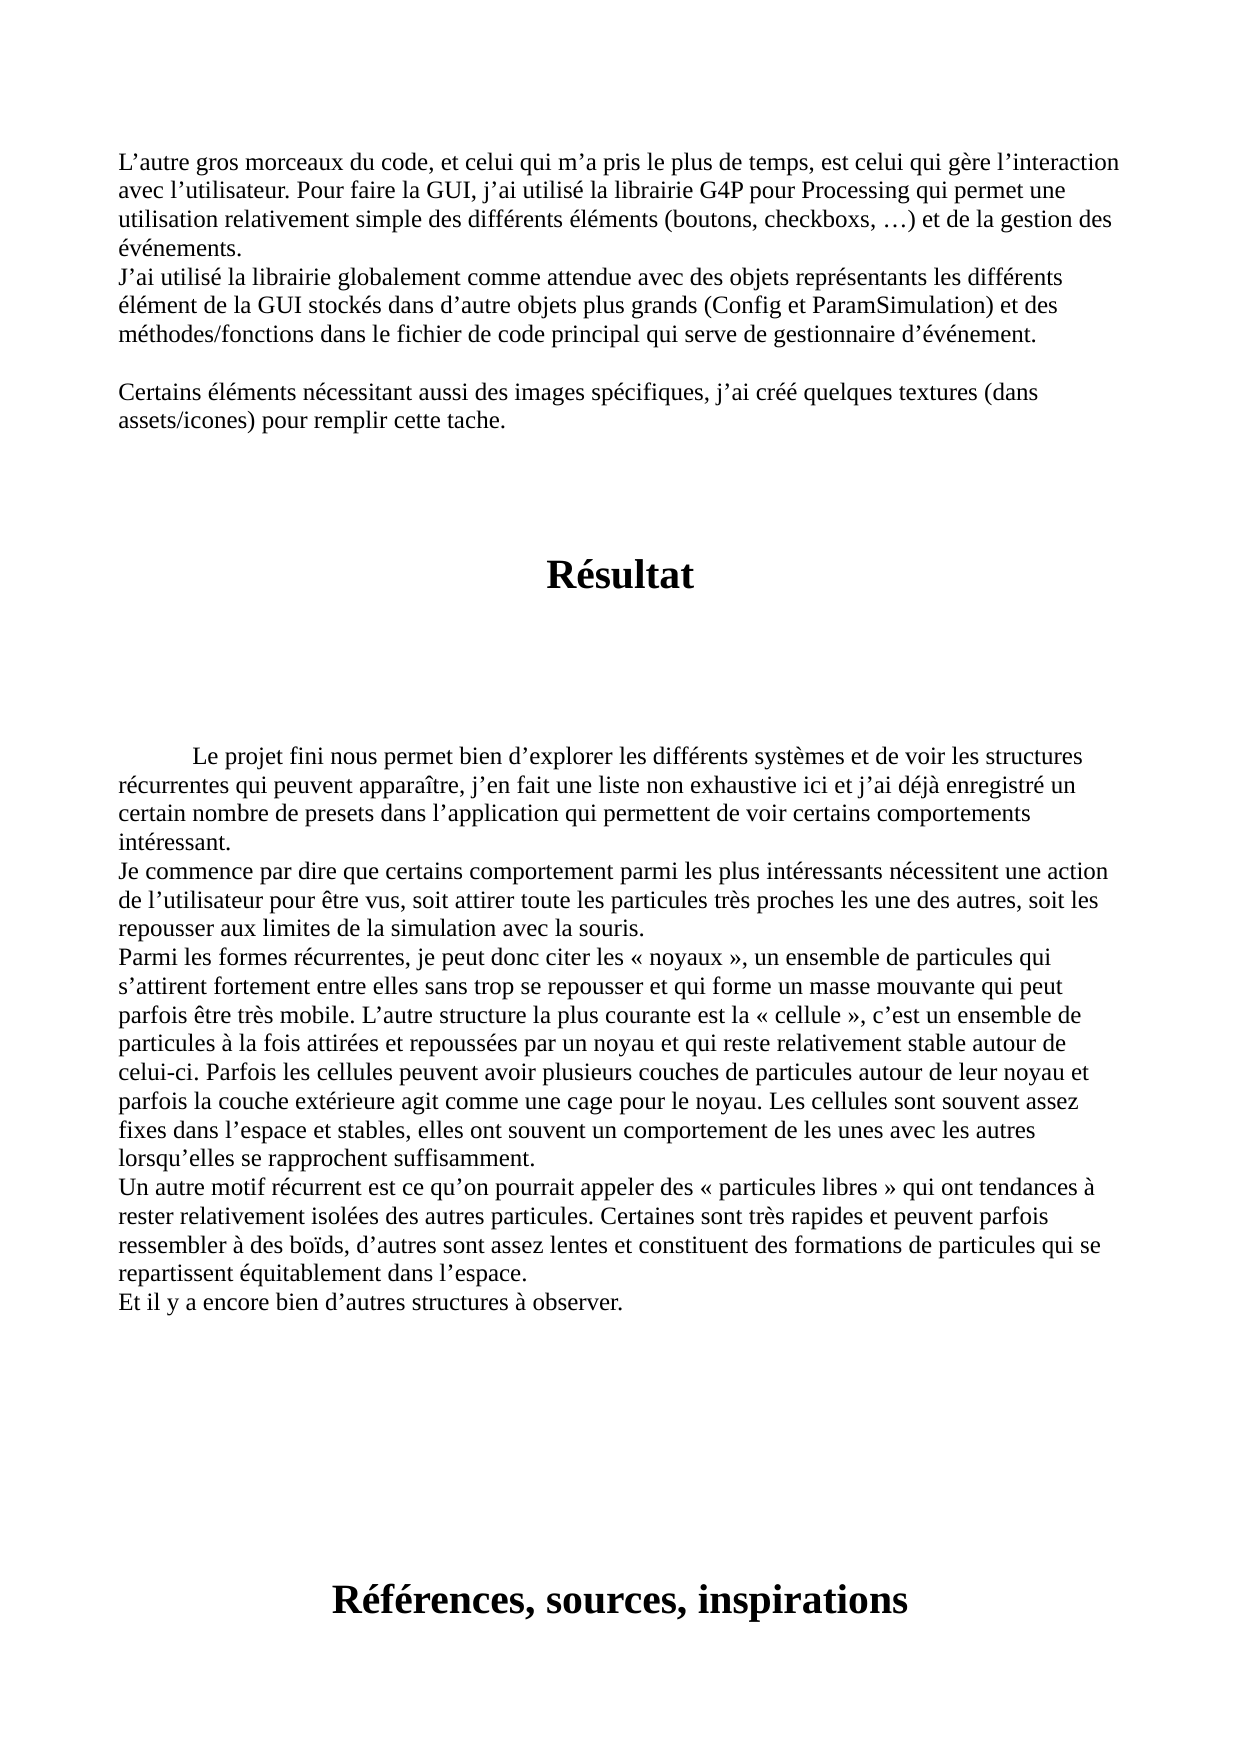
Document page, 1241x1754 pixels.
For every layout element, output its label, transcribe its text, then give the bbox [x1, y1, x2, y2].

text Références, sources, inspirations [118, 1575, 1122, 1623]
text Un autre motif récurrent est ce qu’on pourrait appeler des « particules libres » qui ont tendances à rester relativement isolées des autres particules. Certaines sont très rapides et peuvent parfois ressembler à des boïds, d’autres sont assez lentes et constituent des formations de particules qui se repartissent équitablement dans l’espace. [118, 1172, 1122, 1287]
text Parmi les formes récurrentes, je peut donc citer les « noyaux », un ensemble de particules qui s’attirent fortement entre elles sans trop se repousser et qui forme un masse mouvante qui peut parfois être très mobile. L’autre structure la plus courante est la « cellule », c’est un ensemble de particules à la fois attirées et repoussées par un noyau et qui reste relativement stable autour de celui-ci. Parfois les cellules peuvent avoir plusieurs couches de particules autour de leur noyau et parfois la couche extérieure agit comme une cage pour le noyau. Les cellules sont souvent assez fixes dans l’espace et stables, elles ont souvent un comportement de les unes avec les autres lorsqu’elles se rapprochent suffisamment. [118, 942, 1122, 1172]
text Et il y a encore bien d’autres structures à observer. [118, 1287, 1122, 1316]
text Résultat [118, 549, 1122, 597]
text Le projet fini nous permet bien d’explorer les différents systèmes et de voir les structures récurrentes qui peuvent apparaître, j’en fait une liste non exhaustive ici et j’ai déjà enregistré un certain nombre de presets dans l’application qui permettent de voir certains comportements intéressant. [118, 741, 1122, 856]
text L’autre gros morceaux du code, et celui qui m’a pris le plus de temps, est celui qui gère l’interaction avec l’utilisateur. Pour faire la GUI, j’ai utilisé la librairie G4P pour Processing qui permet une utilisation relativement simple des différents éléments (boutons, checkboxs, …) et de la gestion des événements. [118, 147, 1122, 262]
text Je commence par dire que certains comportement parmi les plus intéressants nécessitent une action de l’utilisateur pour être vus, soit attirer toute les particules très proches les une des autres, soit les repousser aux limites de la simulation avec la souris. [118, 856, 1122, 942]
text J’ai utilisé la librairie globalement comme attendue avec des objets représentants les différents élément de la GUI stockés dans d’autre objets plus grands (Config et ParamSimulation) et des méthodes/fonctions dans le fichier de code principal qui serve de gestionnaire d’événement. [118, 262, 1122, 348]
text Certains éléments nécessitant aussi des images spécifiques, j’ai créé quelques textures (dans assets/icones) pour remplir cette tache. [118, 377, 1122, 434]
